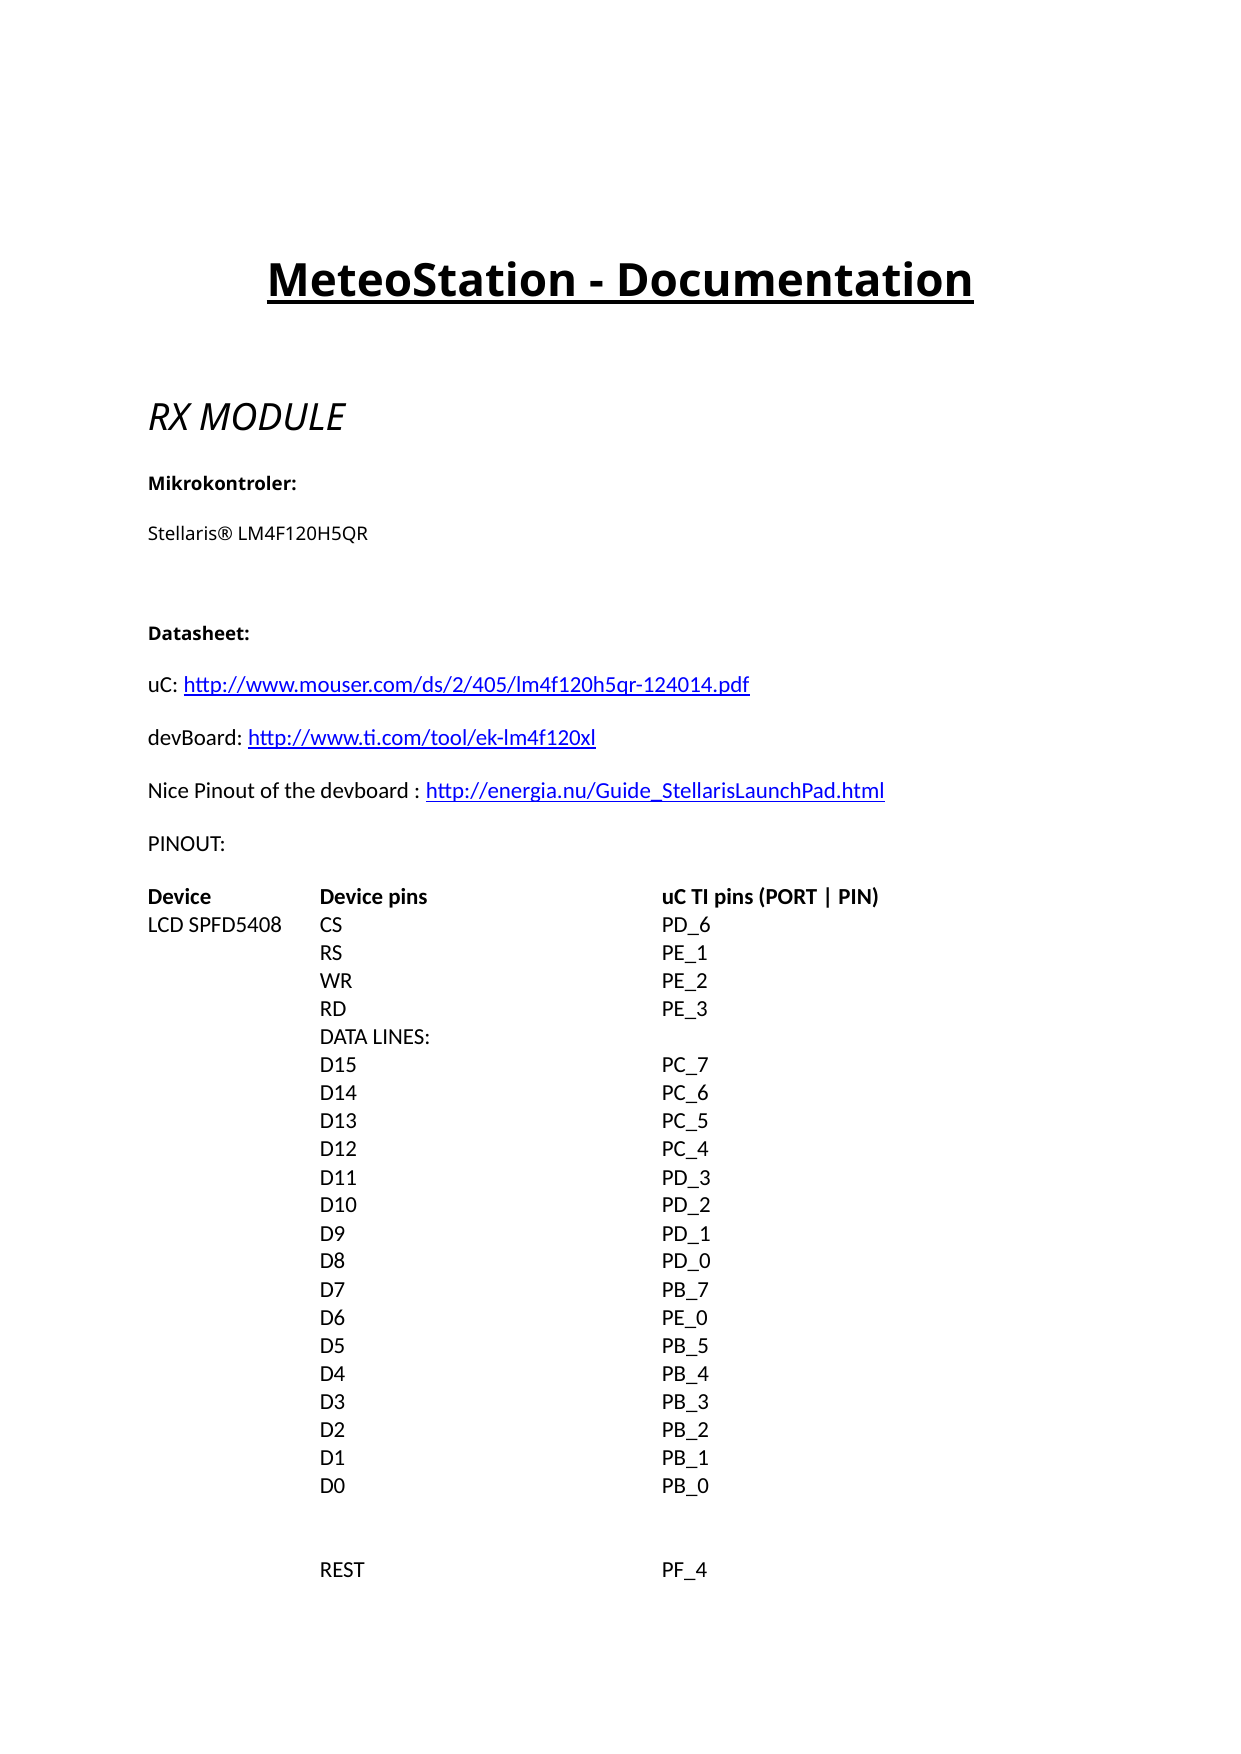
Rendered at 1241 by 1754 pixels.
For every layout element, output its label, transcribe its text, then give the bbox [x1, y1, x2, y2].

text Datasheet: [148, 620, 1093, 646]
text Mikrokontroler: [148, 470, 1093, 495]
text uC: http://www.mouser.com/ds/2/405/lm4f120h5qr-124014.pdf [148, 670, 1093, 698]
table_cell LCD SPFD5408 [136, 910, 308, 1583]
text MeteoStation - Documentation [148, 248, 1093, 310]
table_header Device pins [308, 883, 650, 910]
table_cell CS RS WR RD DATA LINES: D15 D14 D13 D12 D11 D10 D9 D8 D7 D6 D5 D4 D3 D2 D1 D0 REST [308, 910, 650, 1583]
table_header uC TI pins (PORT | PIN) [650, 883, 1104, 910]
text devBoard: http://www.ti.com/tool/ek-lm4f120xl [148, 723, 1093, 751]
text RX MODULE [148, 390, 1093, 441]
table_cell PD_6 PE_1 PE_2 PE_3 PC_7 PC_6 PC_5 PC_4 PD_3 PD_2 PD_1 PD_0 PB_7 PE_0 PB_5 PB_4 PB_3 PB_2 PB_1 PB_0 PF_4 [650, 910, 1104, 1583]
text Stellaris® LM4F120H5QR [148, 520, 1093, 546]
text Nice Pinout of the devboard : http://energia.nu/Guide_StellarisLaunchPad.html [148, 776, 1093, 804]
table_header Device [136, 883, 308, 910]
text PINOUT: [148, 829, 1093, 857]
